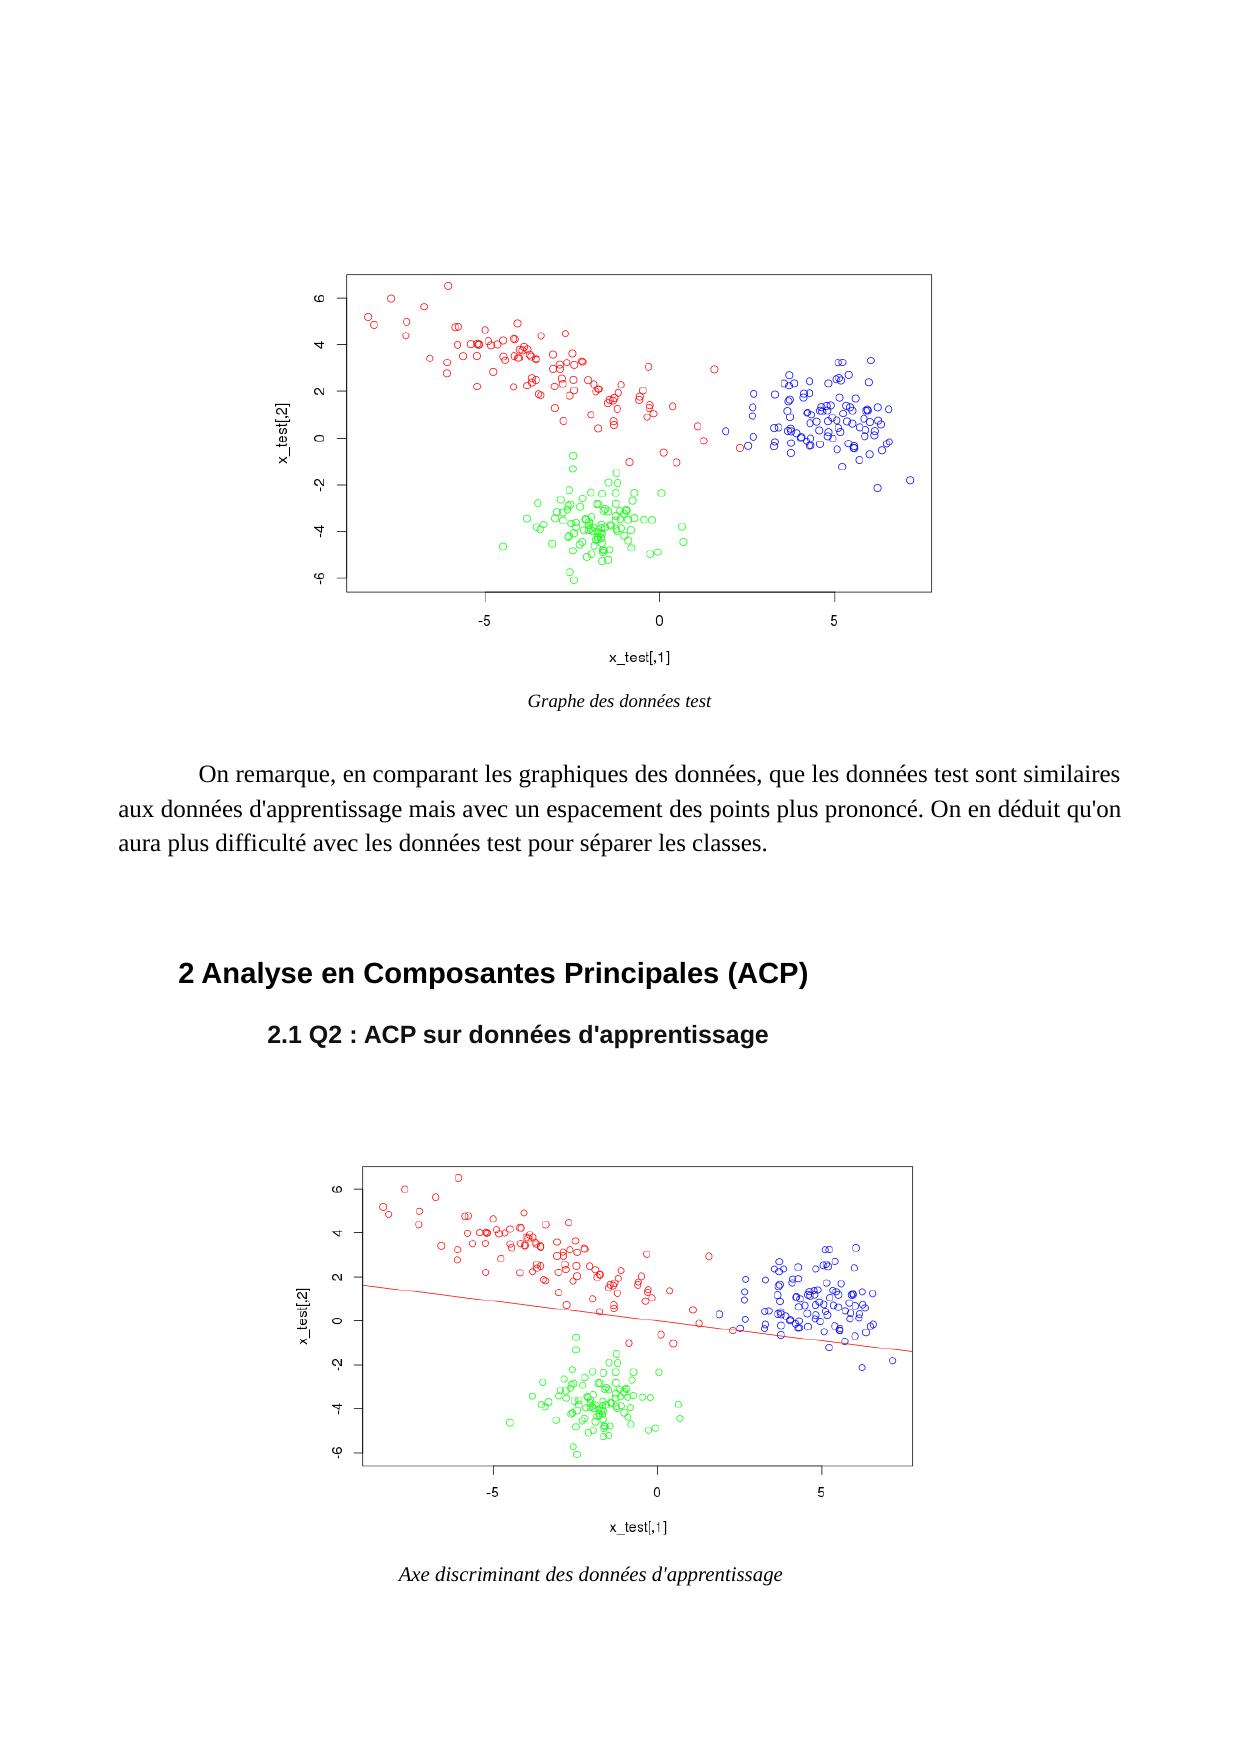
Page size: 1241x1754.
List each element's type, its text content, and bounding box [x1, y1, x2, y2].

subtitle 2 Analyse en Composantes Principales (ACP) [118, 956, 1122, 989]
picture [270, 198, 970, 686]
picture [292, 1095, 949, 1554]
subtitle 2.1 Q2 : ACP sur données d'apprentissage [118, 1016, 1122, 1050]
text On remarque, en comparant les graphiques des données, que les données test sont similaires aux données d'apprentissage mais avec un espacement des points plus prononcé. On en déduit qu'on aura plus difficulté avec les données test pour séparer les classes. [118, 759, 1122, 857]
text Axe discriminant des données d'apprentissage [118, 1111, 1122, 1587]
text Graphe des données test [118, 199, 1122, 712]
